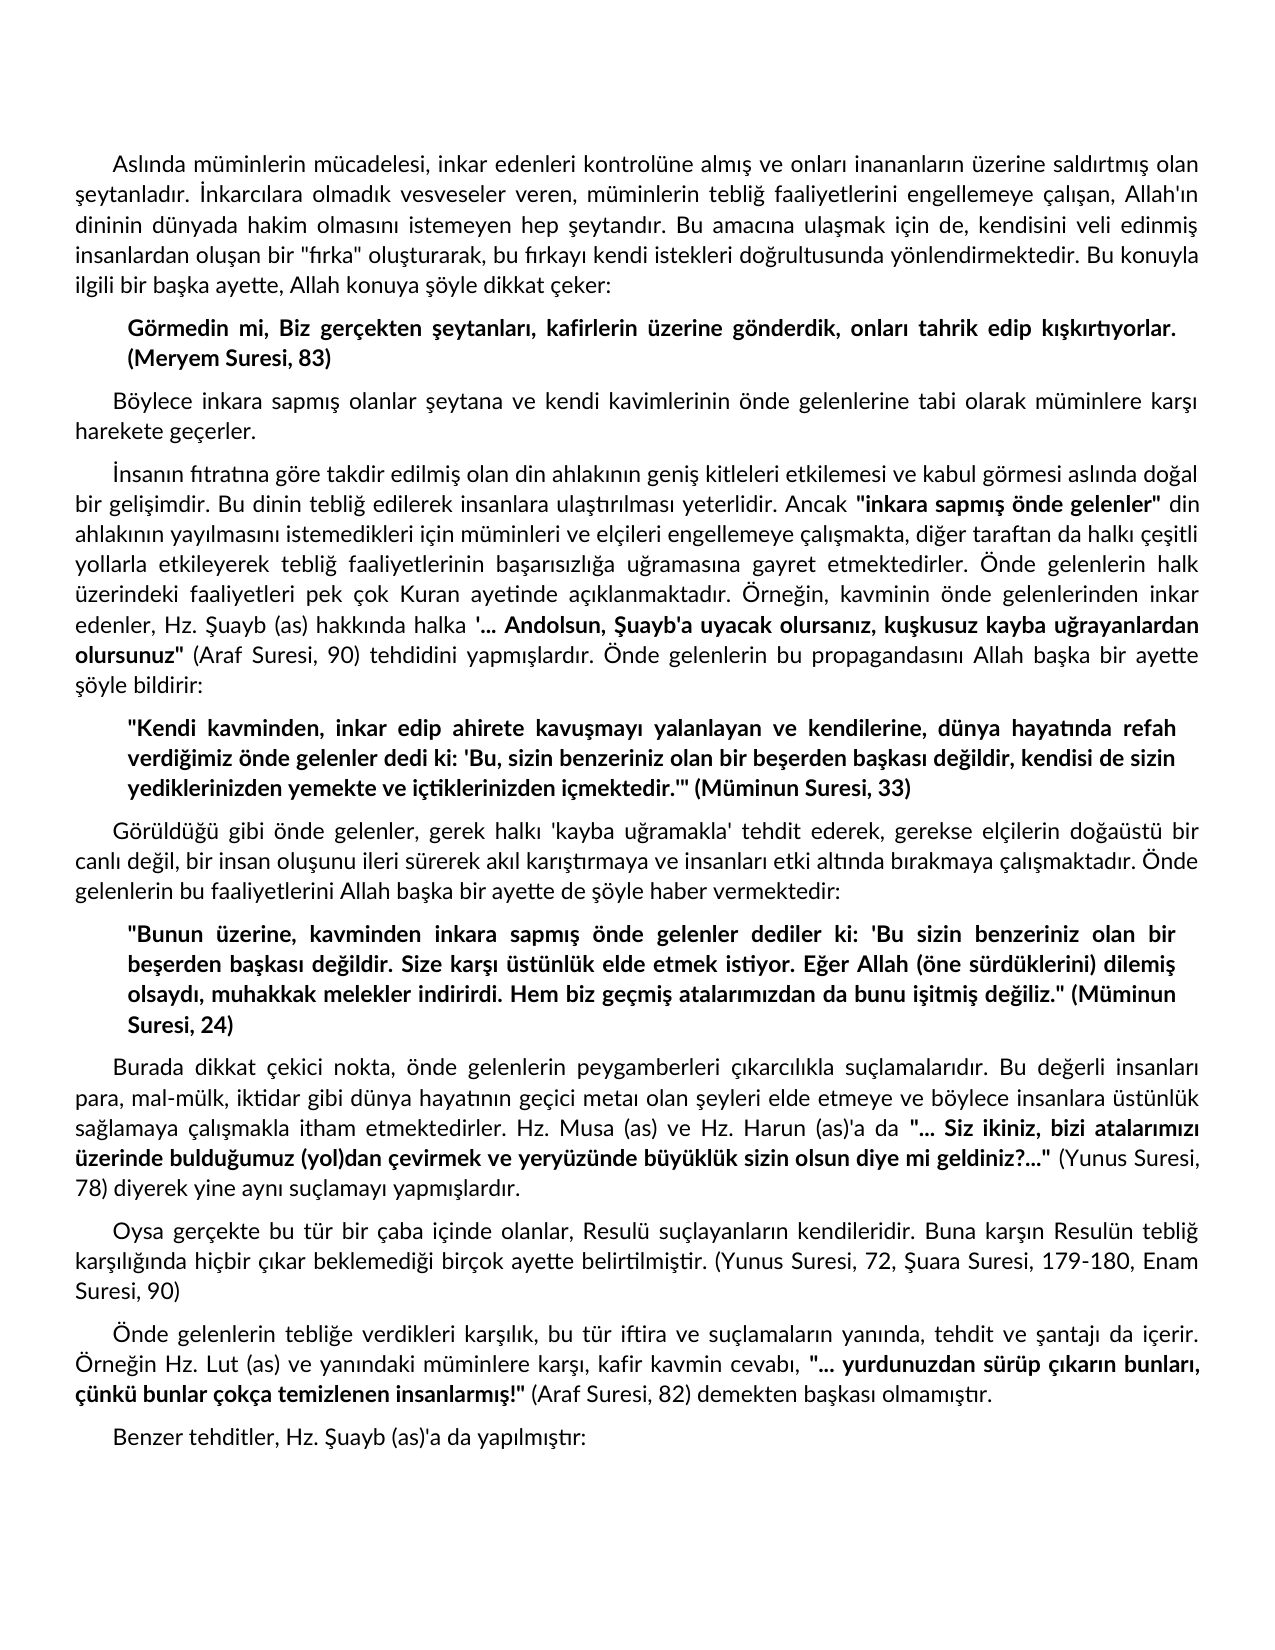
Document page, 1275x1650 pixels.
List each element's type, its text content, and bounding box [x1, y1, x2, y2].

text İnsanın fıtratına göre takdir edilmiş olan din ahlakının geniş kitleleri etkilemesi ve kabul görmesi aslında doğal bir gelişimdir. Bu dinin tebliğ edilerek insanlara ulaştırılması yeterlidir. Ancak "inkara sapmış önde gelenler" din ahlakının yayılmasını istemedikleri için müminleri ve elçileri engellemeye çalışmakta, diğer taraftan da halkı çeşitli yollarla etkileyerek tebliğ faaliyetlerinin başarısızlığa uğramasına gayret etmektedirler. Önde gelenlerin halk üzerindeki faaliyetleri pek çok Kuran ayetinde açıklanmaktadır. Örneğin, kavminin önde gelenlerinden inkar edenler, Hz. Şuayb (as) hakkında halka '... Andolsun, Şuayb'a uyacak olursanız, kuşkusuz kayba uğrayanlardan olursunuz" (Araf Suresi, 90) tehdidini yapmışlardır. Önde gelenlerin bu propagandasını Allah başka bir ayette şöyle bildirir: [75, 459, 1200, 698]
text "Bunun üzerine, kavminden inkara sapmış önde gelenler dediler ki: 'Bu sizin benzeriniz olan bir beşerden başkası değildir. Size karşı üstünlük elde etmek istiyor. Eğer Allah (öne sürdüklerini) dilemiş olsaydı, muhakkak melekler indirirdi. Hem biz geçmiş atalarımızdan da bunu işitmiş değiliz." (Müminun Suresi, 24) [127, 920, 1177, 1038]
text "Kendi kavminden, inkar edip ahirete kavuşmayı yalanlayan ve kendilerine, dünya hayatında refah verdiğimiz önde gelenler dedi ki: 'Bu, sizin benzeriniz olan bir beşerden başkası değildir, kendisi de sizin yediklerinizden yemekte ve içtiklerinizden içmektedir.'" (Müminun Suresi, 33) [127, 713, 1177, 801]
text Görmedin mi, Biz gerçekten şeytanları, kafirlerin üzerine gönderdik, onları tahrik edip kışkırtıyorlar. (Meryem Suresi, 83) [127, 313, 1177, 371]
text Burada dikkat çekici nokta, önde gelenlerin peygamberleri çıkarcılıkla suçlamalarıdır. Bu değerli insanları para, mal-mülk, iktidar gibi dünya hayatının geçici metaı olan şeyleri elde etmeye ve böylece insanlara üstünlük sağlamaya çalışmakla itham etmektedirler. Hz. Musa (as) ve Hz. Harun (as)'a da "... Siz ikiniz, bizi atalarımızı üzerinde bulduğumuz (yol)dan çevirmek ve yeryüzünde büyüklük sizin olsun diye mi geldiniz?..." (Yunus Suresi, 78) diyerek yine aynı suçlamayı yapmışlardır. [75, 1053, 1200, 1201]
text Benzer tehditler, Hz. Şuayb (as)'a da yapılmıştır: [75, 1423, 1200, 1450]
text Oysa gerçekte bu tür bir çaba içinde olanlar, Resulü suçlayanların kendileridir. Buna karşın Resulün tebliğ karşılığında hiçbir çıkar beklemediği birçok ayette belirtilmiştir. (Yunus Suresi, 72, Şuara Suresi, 179-180, Enam Suresi, 90) [75, 1217, 1200, 1304]
text Böylece inkara sapmış olanlar şeytana ve kendi kavimlerinin önde gelenlerine tabi olarak müminlere karşı harekete geçerler. [75, 386, 1200, 444]
text Görüldüğü gibi önde gelenler, gerek halkı 'kayba uğramakla' tehdit ederek, gerekse elçilerin doğaüstü bir canlı değil, bir insan oluşunu ileri sürerek akıl karıştırmaya ve insanları etki altında bırakmaya çalışmaktadır. Önde gelenlerin bu faaliyetlerini Allah başka bir ayette de şöyle haber vermektedir: [75, 817, 1200, 904]
text Önde gelenlerin tebliğe verdikleri karşılık, bu tür iftira ve suçlamaların yanında, tehdit ve şantajı da içerir. Örneğin Hz. Lut (as) ve yanındaki müminlere karşı, kafir kavmin cevabı, "... yurdunuzdan sürüp çıkarın bunları, çünkü bunlar çokça temizlenen insanlarmış!" (Araf Suresi, 82) demekten başkası olmamıştır. [75, 1320, 1200, 1408]
text Aslında müminlerin mücadelesi, inkar edenleri kontrolüne almış ve onları inananların üzerine saldırtmış olan şeytanladır. İnkarcılara olmadık vesveseler veren, müminlerin tebliğ faaliyetlerini engellemeye çalışan, Allah'ın dininin dünyada hakim olmasını istemeyen hep şeytandır. Bu amacına ulaşmak için de, kendisini veli edinmiş insanlardan oluşan bir "fırka" oluşturarak, bu fırkayı kendi istekleri doğrultusunda yönlendirmektedir. Bu konuyla ilgili bir başka ayette, Allah konuya şöyle dikkat çeker: [75, 150, 1200, 298]
